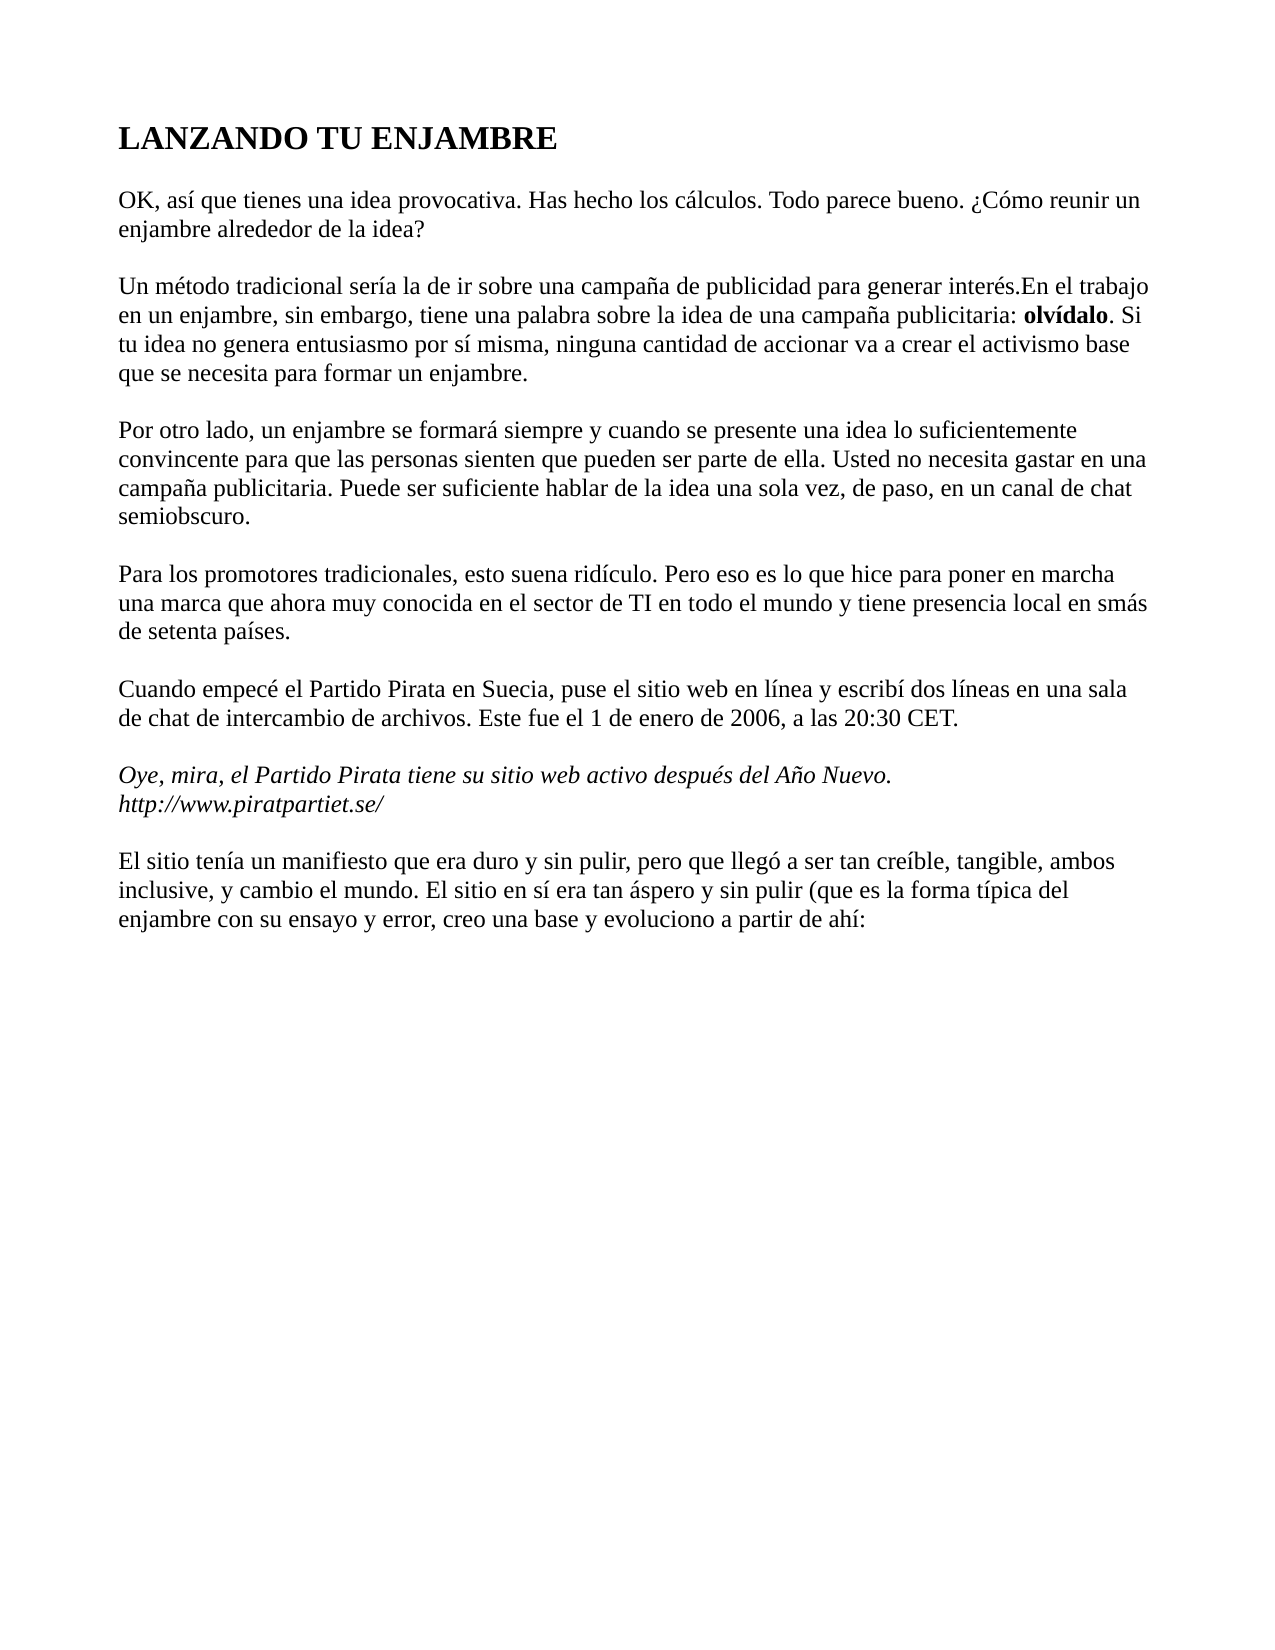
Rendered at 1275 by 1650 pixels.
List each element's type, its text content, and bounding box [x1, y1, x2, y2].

text LANZANDO TU ENJAMBRE [118, 118, 1157, 156]
text OK, así que tienes una idea provocativa. Has hecho los cálculos. Todo parece bueno. ¿Cómo reunir un enjambre alrededor de la idea? Un método tradicional sería la de ir sobre una campaña de publicidad para generar interés.En el trabajo en un enjambre, sin embargo, tiene una palabra sobre la idea de una campaña publicitaria: olvídalo. Si tu idea no genera entusiasmo por sí misma, ninguna cantidad de accionar va a crear el activismo base que se necesita para formar un enjambre. Por otro lado, un enjambre se formará siempre y cuando se presente una idea lo suficientemente convincente para que las personas sienten que pueden ser parte de ella. Usted no necesita gastar en una campaña publicitaria. Puede ser suficiente hablar de la idea una sola vez, de paso, en un canal de chat semiobscuro. Para los promotores tradicionales, esto suena ridículo. Pero eso es lo que hice para poner en marcha una marca que ahora muy conocida en el sector de TI en todo el mundo y tiene presencia local en smás de setenta países. Cuando empecé el Partido Pirata en Suecia, puse el sitio web en línea y escribí dos líneas en una sala de chat de intercambio de archivos. Este fue el 1 de enero de 2006, a las 20:30 CET. Oye, mira, el Partido Pirata tiene su sitio web activo después del Año Nuevo. http://www.piratpartiet.se/ El sitio tenía un manifiesto que era duro y sin pulir, pero que llegó a ser tan creíble, tangible, ambos inclusive, y cambio el mundo. El sitio en sí era tan áspero y sin pulir (que es la forma típica del enjambre con su ensayo y error, creo una base y evoluciono a partir de ahí: [118, 185, 1157, 933]
